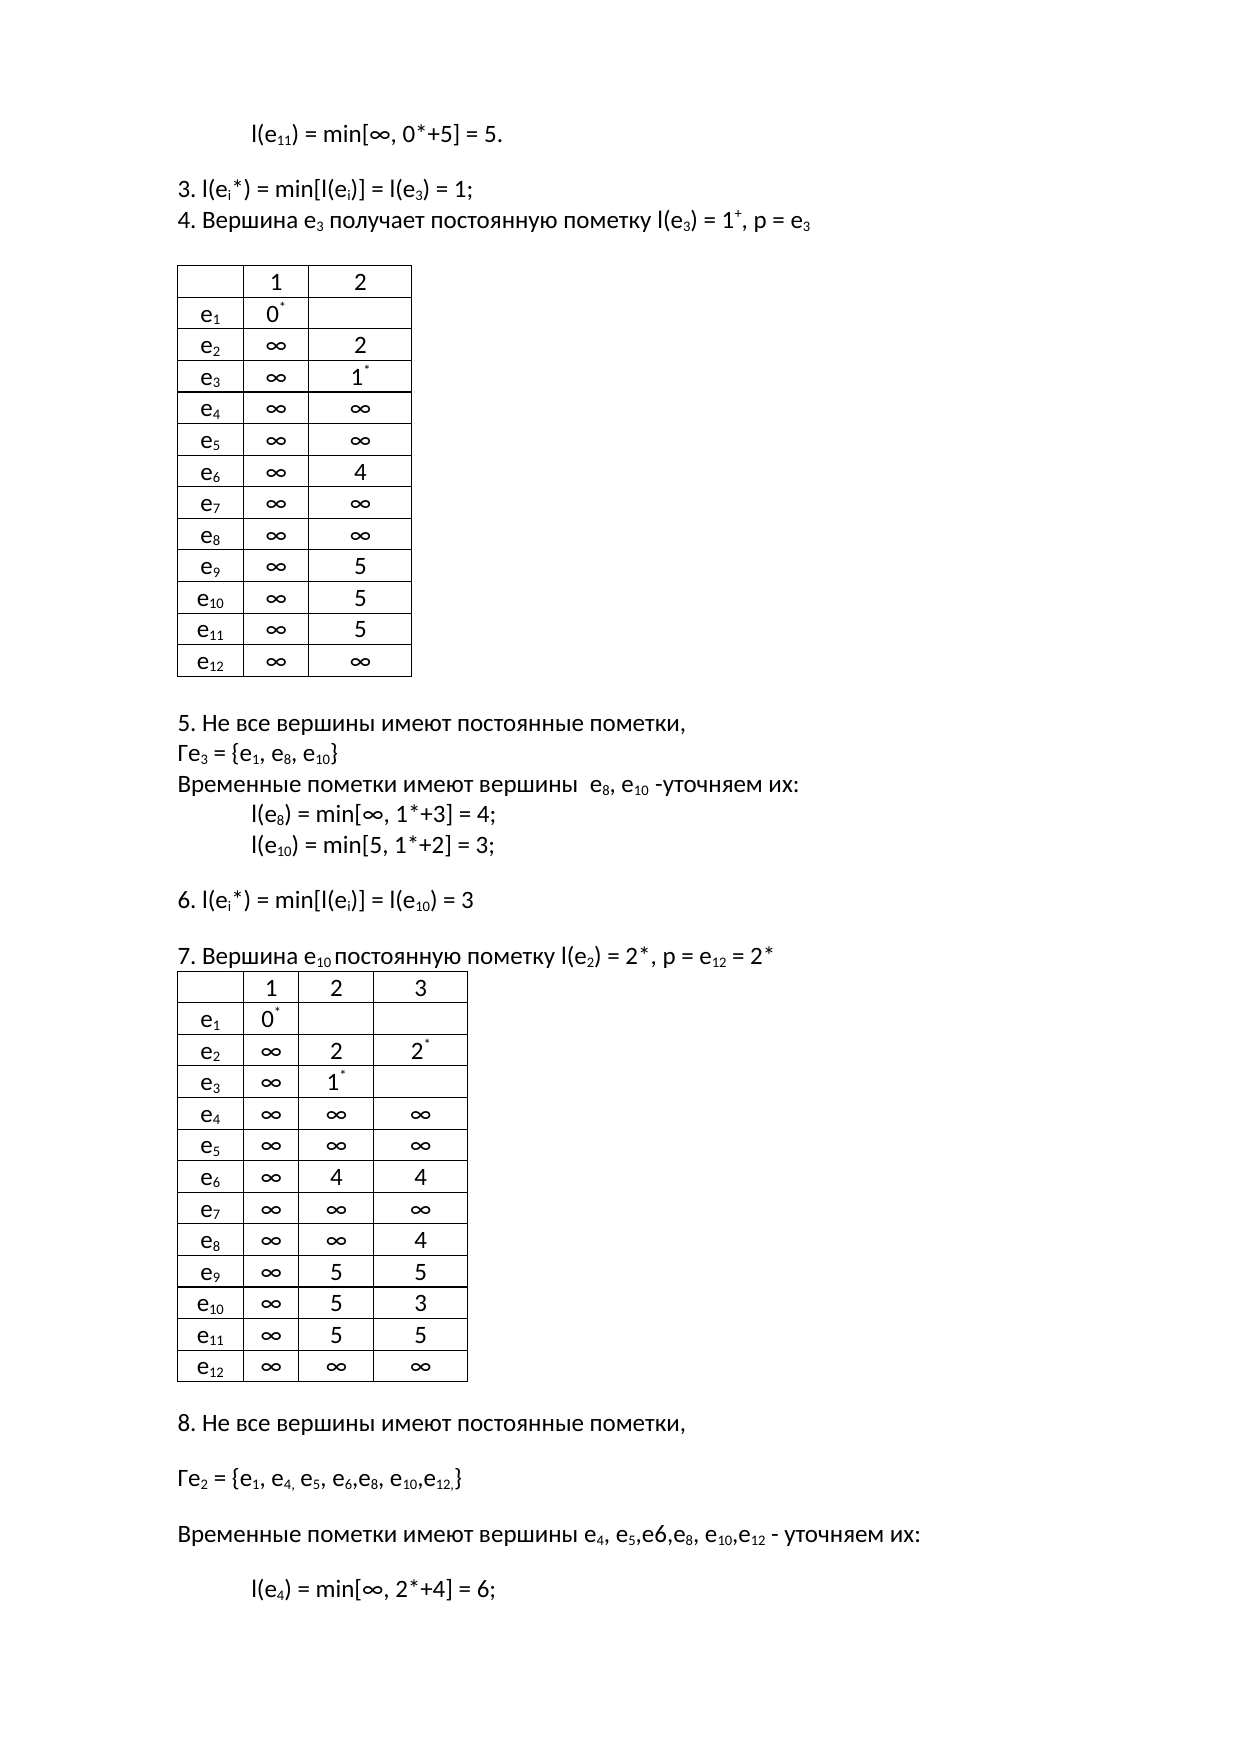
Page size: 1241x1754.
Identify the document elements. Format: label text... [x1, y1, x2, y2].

table_cell e11 [178, 1319, 243, 1349]
table_cell e3 [178, 361, 243, 391]
table_cell 5 [299, 1256, 373, 1286]
table_cell 1* [299, 1066, 373, 1097]
text 4. Вершина e3 получает постоянную пометку l(e3) = 1+, p = e3 [177, 204, 1152, 235]
table_cell e6 [178, 1161, 243, 1192]
table_cell 3 [374, 1288, 467, 1318]
table_cell ∞ [244, 1256, 298, 1286]
table_cell ∞ [244, 1351, 298, 1381]
table_cell e4 [178, 1098, 243, 1128]
table_cell ∞ [309, 424, 411, 454]
table_cell 4 [374, 1224, 467, 1255]
table_cell [374, 1003, 467, 1034]
table_cell e10 [178, 1288, 243, 1318]
table_cell ∞ [244, 1130, 298, 1160]
table_cell e7 [178, 487, 243, 518]
text Временные пометки имеют вершины e4, e5,e6,е8, e10,е12 - уточняем их: [177, 1518, 1152, 1549]
table_cell ∞ [299, 1098, 373, 1128]
table_cell ∞ [309, 645, 411, 676]
table_cell [374, 1066, 467, 1097]
table_cell e8 [178, 519, 243, 549]
text l(e8) = min[∞, 1*+3] = 4; [177, 799, 1152, 829]
table_cell 2* [374, 1035, 467, 1065]
table_cell e12 [178, 645, 243, 676]
table_cell 2 [299, 1035, 373, 1065]
table_cell 5 [309, 550, 411, 581]
text Гe2 = {e1, e4, e5, e6,е8, e10,е12,} [177, 1463, 1152, 1493]
table_cell 1* [309, 361, 411, 391]
table_cell 4 [309, 456, 411, 486]
table_cell 5 [299, 1319, 373, 1349]
table_cell e5 [178, 1130, 243, 1160]
table_cell ∞ [244, 645, 308, 676]
table_cell ∞ [244, 1161, 298, 1192]
table_cell 5 [309, 582, 411, 612]
table_cell ∞ [244, 1066, 298, 1097]
table_cell ∞ [244, 393, 308, 423]
table_cell 5 [374, 1319, 467, 1349]
table_header 1 [244, 972, 298, 1002]
table_header 2 [309, 266, 411, 297]
table_cell e12 [178, 1351, 243, 1381]
table_cell ∞ [244, 1098, 298, 1128]
table_cell 5 [374, 1256, 467, 1286]
table_cell e2 [178, 1035, 243, 1065]
table_cell ∞ [244, 361, 308, 391]
table_cell e10 [178, 582, 243, 612]
text l(e11) = min[∞, 0*+5] = 5. [177, 118, 1152, 149]
text l(e10) = min[5, 1*+2] = 3; [177, 829, 1152, 860]
table_cell ∞ [299, 1193, 373, 1223]
table_cell 4 [299, 1161, 373, 1192]
table_cell 4 [374, 1161, 467, 1192]
table_cell 2 [309, 329, 411, 360]
table_cell ∞ [374, 1351, 467, 1381]
text 7. Вершина e10 постоянную пометку l(e2) = 2*, p = e12 = 2* [177, 940, 1152, 971]
table_header [178, 972, 243, 1002]
table_cell 0* [244, 1003, 298, 1034]
table_cell ∞ [244, 550, 308, 581]
table_cell e3 [178, 1066, 243, 1097]
table_cell ∞ [244, 424, 308, 454]
text Гe3 = {e1, e8, e10} [177, 738, 1152, 768]
table_cell ∞ [244, 487, 308, 518]
table_cell ∞ [244, 1193, 298, 1223]
table_cell 5 [299, 1288, 373, 1318]
table_cell ∞ [244, 1319, 298, 1349]
table_cell ∞ [244, 1224, 298, 1255]
table_header 2 [299, 972, 373, 1002]
table_cell e7 [178, 1193, 243, 1223]
table_cell ∞ [374, 1098, 467, 1128]
table_cell ∞ [244, 614, 308, 644]
text l(e4) = min[∞, 2*+4] = 6; [177, 1574, 1152, 1604]
table_cell ∞ [309, 519, 411, 549]
table_cell ∞ [244, 329, 308, 360]
table_cell ∞ [244, 519, 308, 549]
table_cell 0* [244, 298, 308, 328]
table_cell ∞ [244, 1288, 298, 1318]
table_cell e11 [178, 614, 243, 644]
table_cell ∞ [244, 456, 308, 486]
text Временные пометки имеют вершины e8, e10 -уточняем их: [177, 768, 1152, 799]
table_header 1 [244, 266, 308, 297]
table_cell ∞ [309, 487, 411, 518]
table_cell e6 [178, 456, 243, 486]
table_cell ∞ [244, 1035, 298, 1065]
table_cell ∞ [299, 1130, 373, 1160]
text 8. Не все вершины имеют постоянные пометки, [177, 1407, 1152, 1438]
table_cell ∞ [374, 1193, 467, 1223]
text 6. l(ei*) = min[l(ei)] = l(e10) = 3 [177, 885, 1152, 915]
table_cell ∞ [299, 1224, 373, 1255]
table_cell e2 [178, 329, 243, 360]
table_header 3 [374, 972, 467, 1002]
table_cell [299, 1003, 373, 1034]
text 3. l(ei*) = min[l(ei)] = l(e3) = 1; [177, 174, 1152, 204]
table_cell [309, 298, 411, 328]
table_header [178, 266, 243, 297]
table_cell e4 [178, 393, 243, 423]
table_cell 5 [309, 614, 411, 644]
table_cell e5 [178, 424, 243, 454]
table_cell ∞ [244, 582, 308, 612]
table_cell e8 [178, 1224, 243, 1255]
table_cell ∞ [299, 1351, 373, 1381]
table_cell ∞ [309, 393, 411, 423]
table_cell e1 [178, 298, 243, 328]
table_cell ∞ [374, 1130, 467, 1160]
text 5. Не все вершины имеют постоянные пометки, [177, 707, 1152, 738]
table_cell e9 [178, 550, 243, 581]
table_cell e1 [178, 1003, 243, 1034]
table_cell e9 [178, 1256, 243, 1286]
